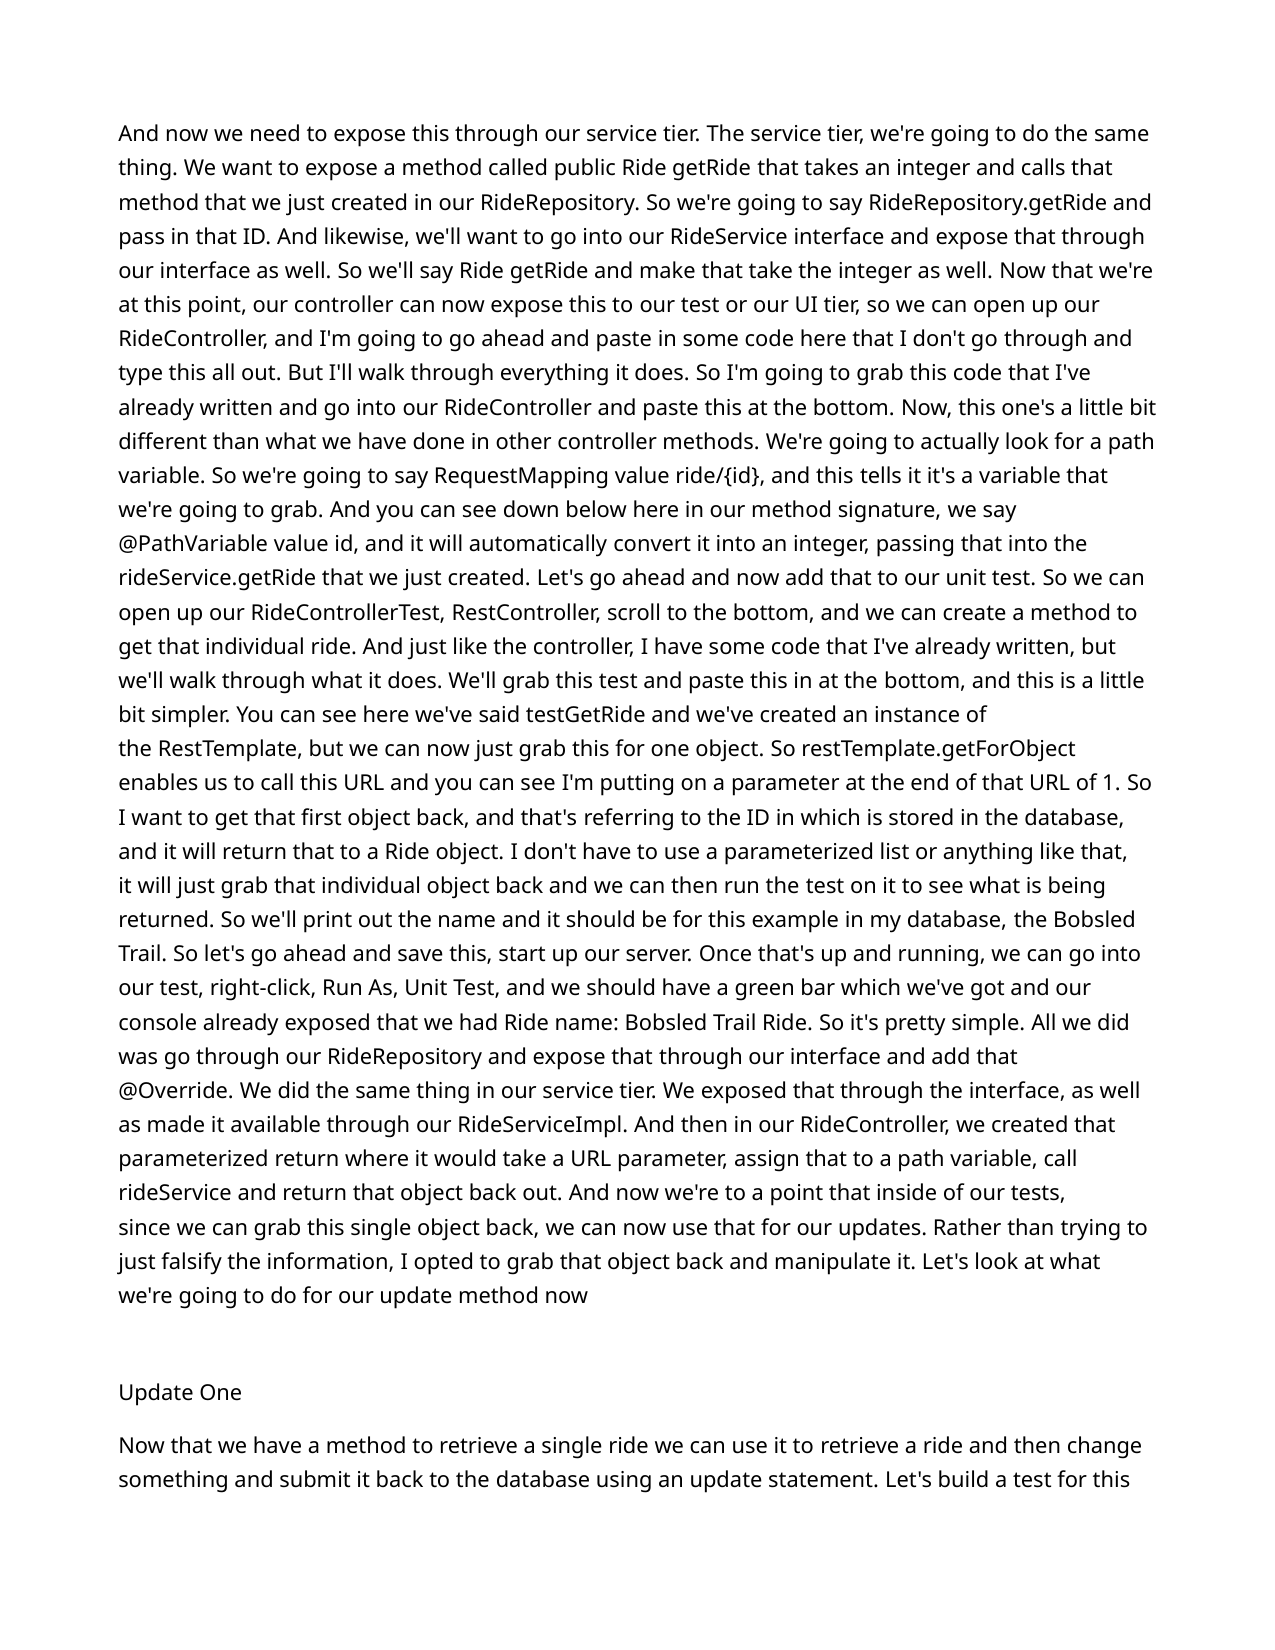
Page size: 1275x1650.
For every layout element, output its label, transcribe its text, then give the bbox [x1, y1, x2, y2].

text And now we need to expose this through our service tier. The service tier, we're going to do the same thing. We want to expose a method called public Ride getRide that takes an integer and calls that method that we just created in our RideRepository. So we're going to say RideRepository.getRide and pass in that ID. And likewise, we'll want to go into our RideService interface and expose that through our interface as well. So we'll say Ride getRide and make that take the integer as well. Now that we're at this point, our controller can now expose this to our test or our UI tier, so we can open up our RideController, and I'm going to go ahead and paste in some code here that I don't go through and type this all out. But I'll walk through everything it does. So I'm going to grab this code that I've already written and go into our RideController and paste this at the bottom. Now, this one's a little bit different than what we have done in other controller methods. We're going to actually look for a path variable. So we're going to say RequestMapping value ride/{id}, and this tells it it's a variable that we're going to grab. And you can see down below here in our method signature, we say @PathVariable value id, and it will automatically convert it into an integer, passing that into the rideService.getRide that we just created. Let's go ahead and now add that to our unit test. So we can open up our RideControllerTest, RestController, scroll to the bottom, and we can create a method to get that individual ride. And just like the controller, I have some code that I've already written, but we'll walk through what it does. We'll grab this test and paste this in at the bottom, and this is a little bit simpler. You can see here we've said testGetRide and we've created an instance of the RestTemplate, but we can now just grab this for one object. So restTemplate.getForObject enables us to call this URL and you can see I'm putting on a parameter at the end of that URL of 1. So I want to get that first object back, and that's referring to the ID in which is stored in the database, and it will return that to a Ride object. I don't have to use a parameterized list or anything like that, it will just grab that individual object back and we can then run the test on it to see what is being returned. So we'll print out the name and it should be for this example in my database, the Bobsled Trail. So let's go ahead and save this, start up our server. Once that's up and running, we can go into our test, right‑click, Run As, Unit Test, and we should have a green bar which we've got and our console already exposed that we had Ride name: Bobsled Trail Ride. So it's pretty simple. All we did was go through our RideRepository and expose that through our interface and add that @Override. We did the same thing in our service tier. We exposed that through the interface, as well as made it available through our RideServiceImpl. And then in our RideController, we created that parameterized return where it would take a URL parameter, assign that to a path variable, call rideService and return that object back out. And now we're to a point that inside of our tests, since we can grab this single object back, we can now use that for our updates. Rather than trying to just falsify the information, I opted to grab that object back and manipulate it. Let's look at what we're going to do for our update method now [118, 118, 1157, 1309]
subtitle Update One [118, 1376, 1157, 1406]
text Now that we have a method to retrieve a single ride we can use it to retrieve a ride and then change something and submit it back to the database using an update statement. Let's build a test for this [118, 1430, 1157, 1494]
